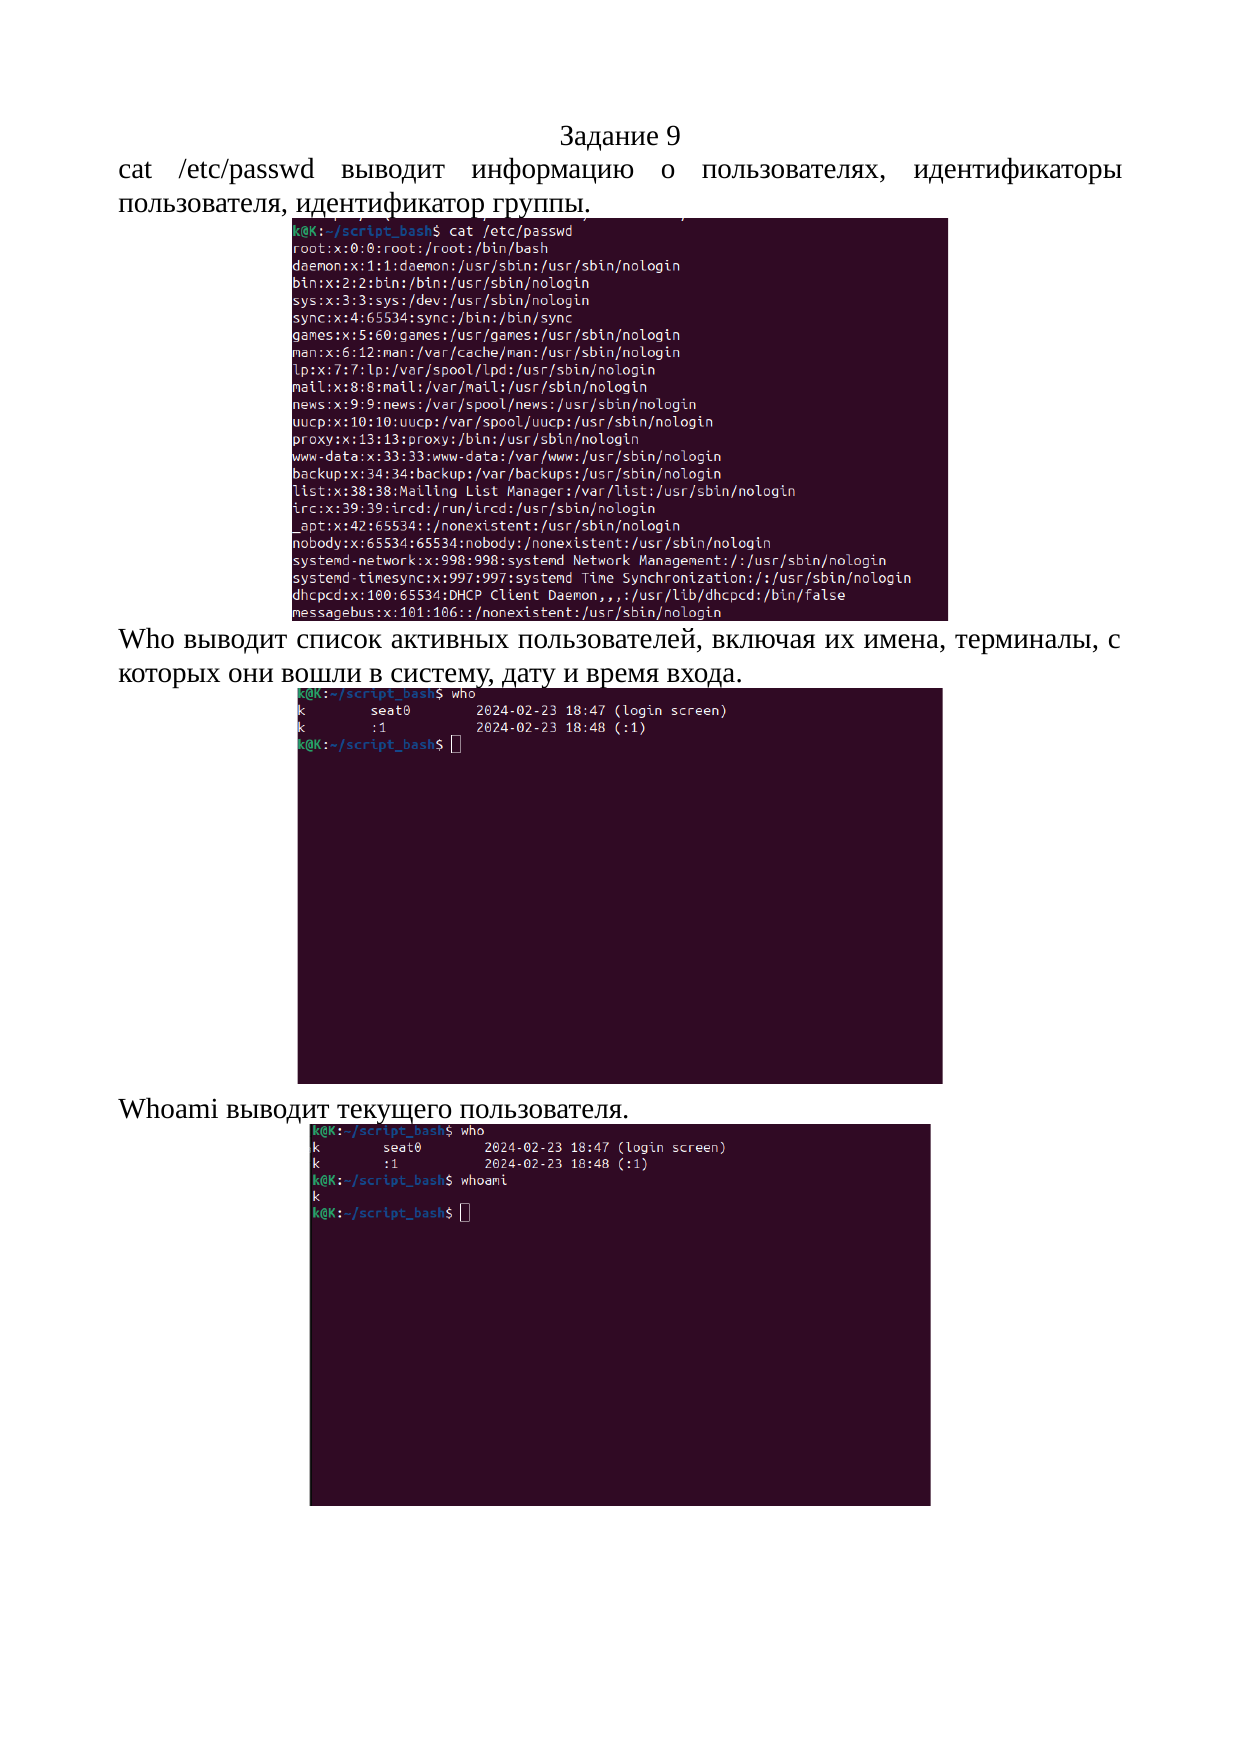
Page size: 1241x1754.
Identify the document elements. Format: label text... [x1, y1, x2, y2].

text Задание 9 [118, 118, 1122, 152]
text Who выводит список активных пользователей, включая их имена, терминалы, с которых они вошли в систему, дату и время входа. [118, 621, 1122, 688]
picture [297, 688, 943, 1084]
picture [292, 218, 949, 621]
text cat /etc/passwd выводит информацию о пользователях, идентификаторы пользователя, идентификатор группы. [118, 152, 1122, 219]
text Whoami выводит текущего пользователя. [118, 1091, 1122, 1124]
picture [309, 1124, 931, 1506]
